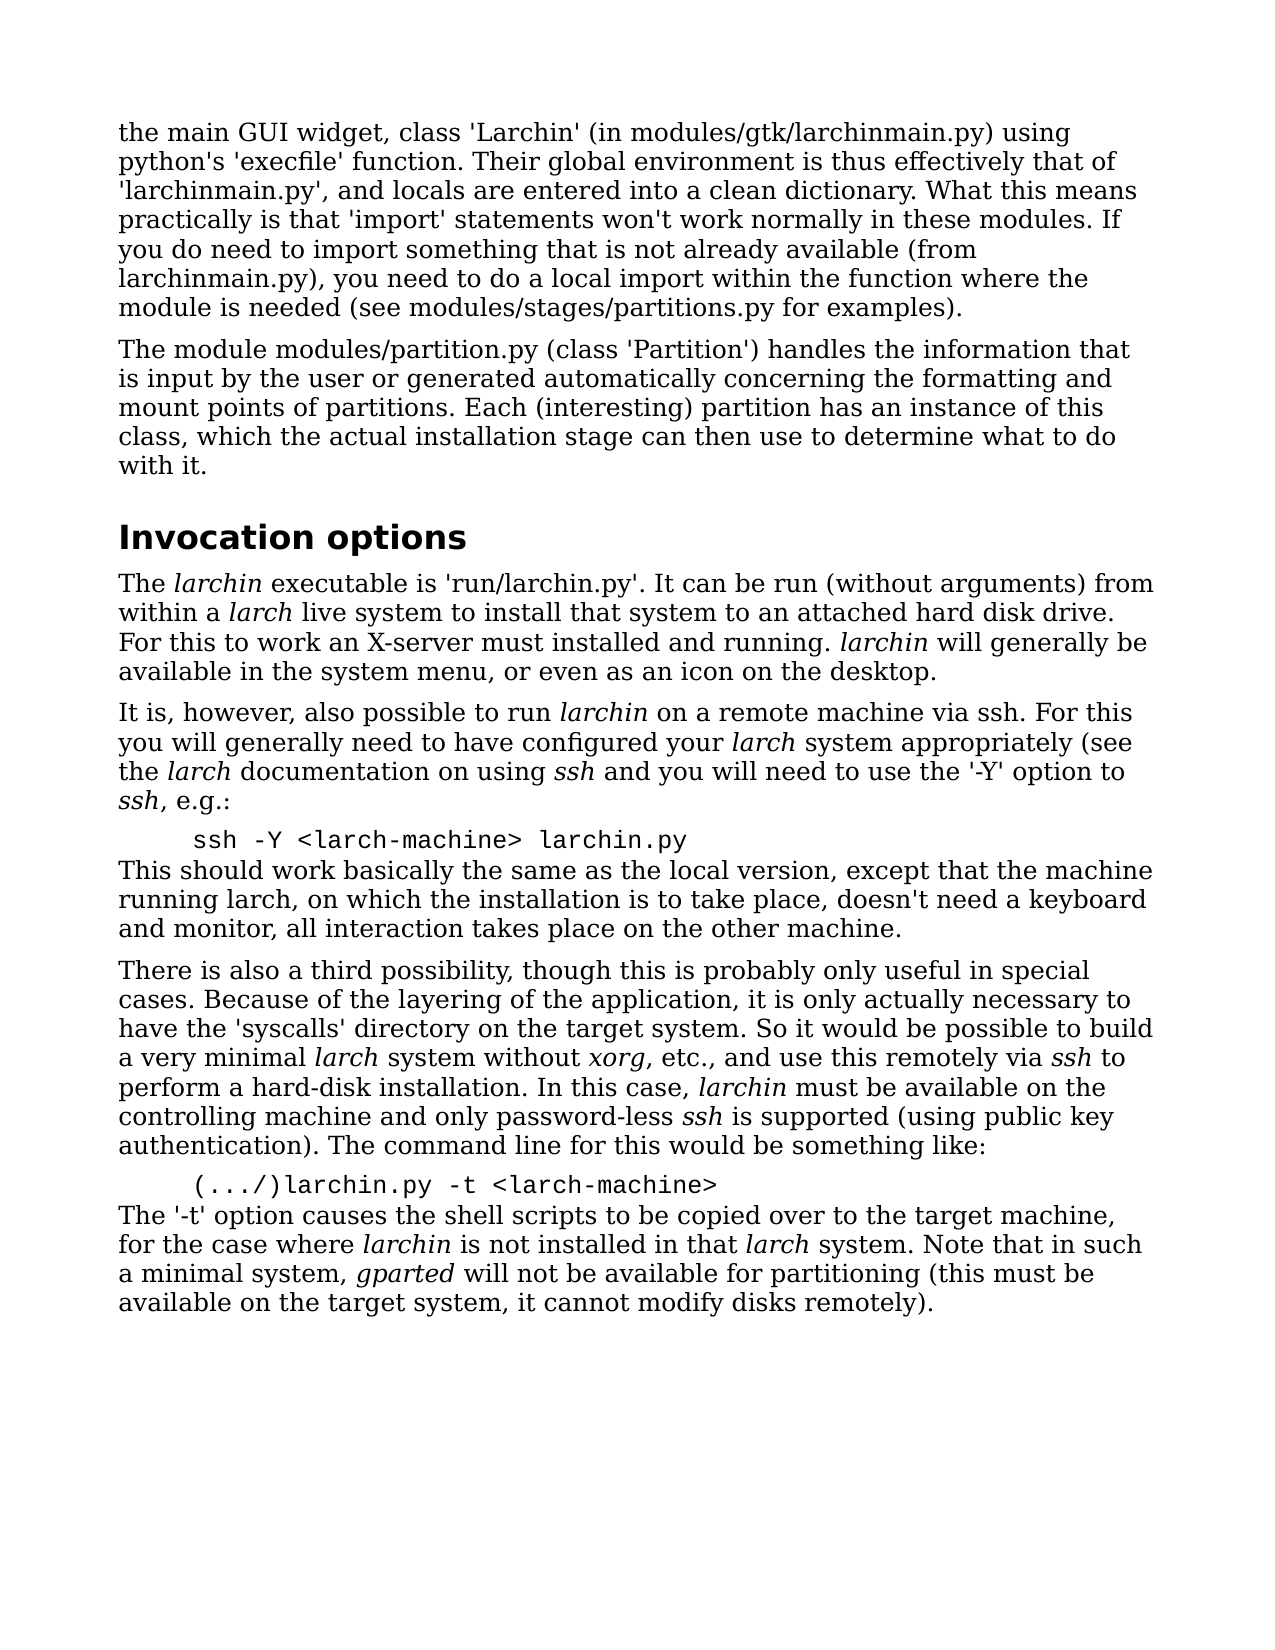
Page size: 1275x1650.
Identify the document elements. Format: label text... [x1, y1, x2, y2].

text ssh -Y <larch-machine> larchin.py [118, 828, 1157, 856]
text The module modules/partition.py (class 'Partition') handles the information that is input by the user or generated automatically concerning the formatting and mount points of partitions. Each (interesting) partition has an instance of this class, which the actual installation stage can then use to determine what to do with it. [118, 335, 1157, 481]
text This should work basically the same as the local version, except that the machine running larch, on which the installation is to take place, doesn't need a keyboard and monitor, all interaction takes place on the other machine. [118, 856, 1157, 944]
text There is also a third possibility, though this is probably only useful in special cases. Because of the layering of the application, it is only actually necessary to have the 'syscalls' directory on the target system. So it would be possible to build a very minimal larch system without xorg, etc., and use this remotely via ssh to perform a hard-disk installation. In this case, larchin must be available on the controlling machine and only password-less ssh is supported (using public key authentication). The command line for this would be something like: [118, 956, 1157, 1160]
subtitle Invocation options [118, 518, 1157, 557]
text the main GUI widget, class 'Larchin' (in modules/gtk/larchinmain.py) using python's 'execfile' function. Their global environment is thus effectively that of 'larchinmain.py', and locals are entered into a clean dictionary. What this means practically is that 'import' statements won't work normally in these modules. If you do need to import something that is not already available (from larchinmain.py), you need to do a local import within the function where the module is needed (see modules/stages/partitions.py for examples). [118, 118, 1157, 322]
text The larchin executable is 'run/larchin.py'. It can be run (without arguments) from within a larch live system to install that system to an attached hard disk drive. For this to work an X-server must installed and running. larchin will generally be available in the system menu, or even as an icon on the desktop. [118, 569, 1157, 686]
text It is, however, also possible to run larchin on a remote machine via ssh. For this you will generally need to have configured your larch system appropriately (see the larch documentation on using ssh and you will need to use the '-Y' option to ssh, e.g.: [118, 699, 1157, 815]
text The '-t' option causes the shell scripts to be copied over to the target machine, for the case where larchin is not installed in that larch system. Note that in such a minimal system, gparted will not be available for partitioning (this must be available on the target system, it cannot modify disks remotely). [118, 1201, 1157, 1318]
text (.../)larchin.py -t <larch-machine> [118, 1173, 1157, 1201]
